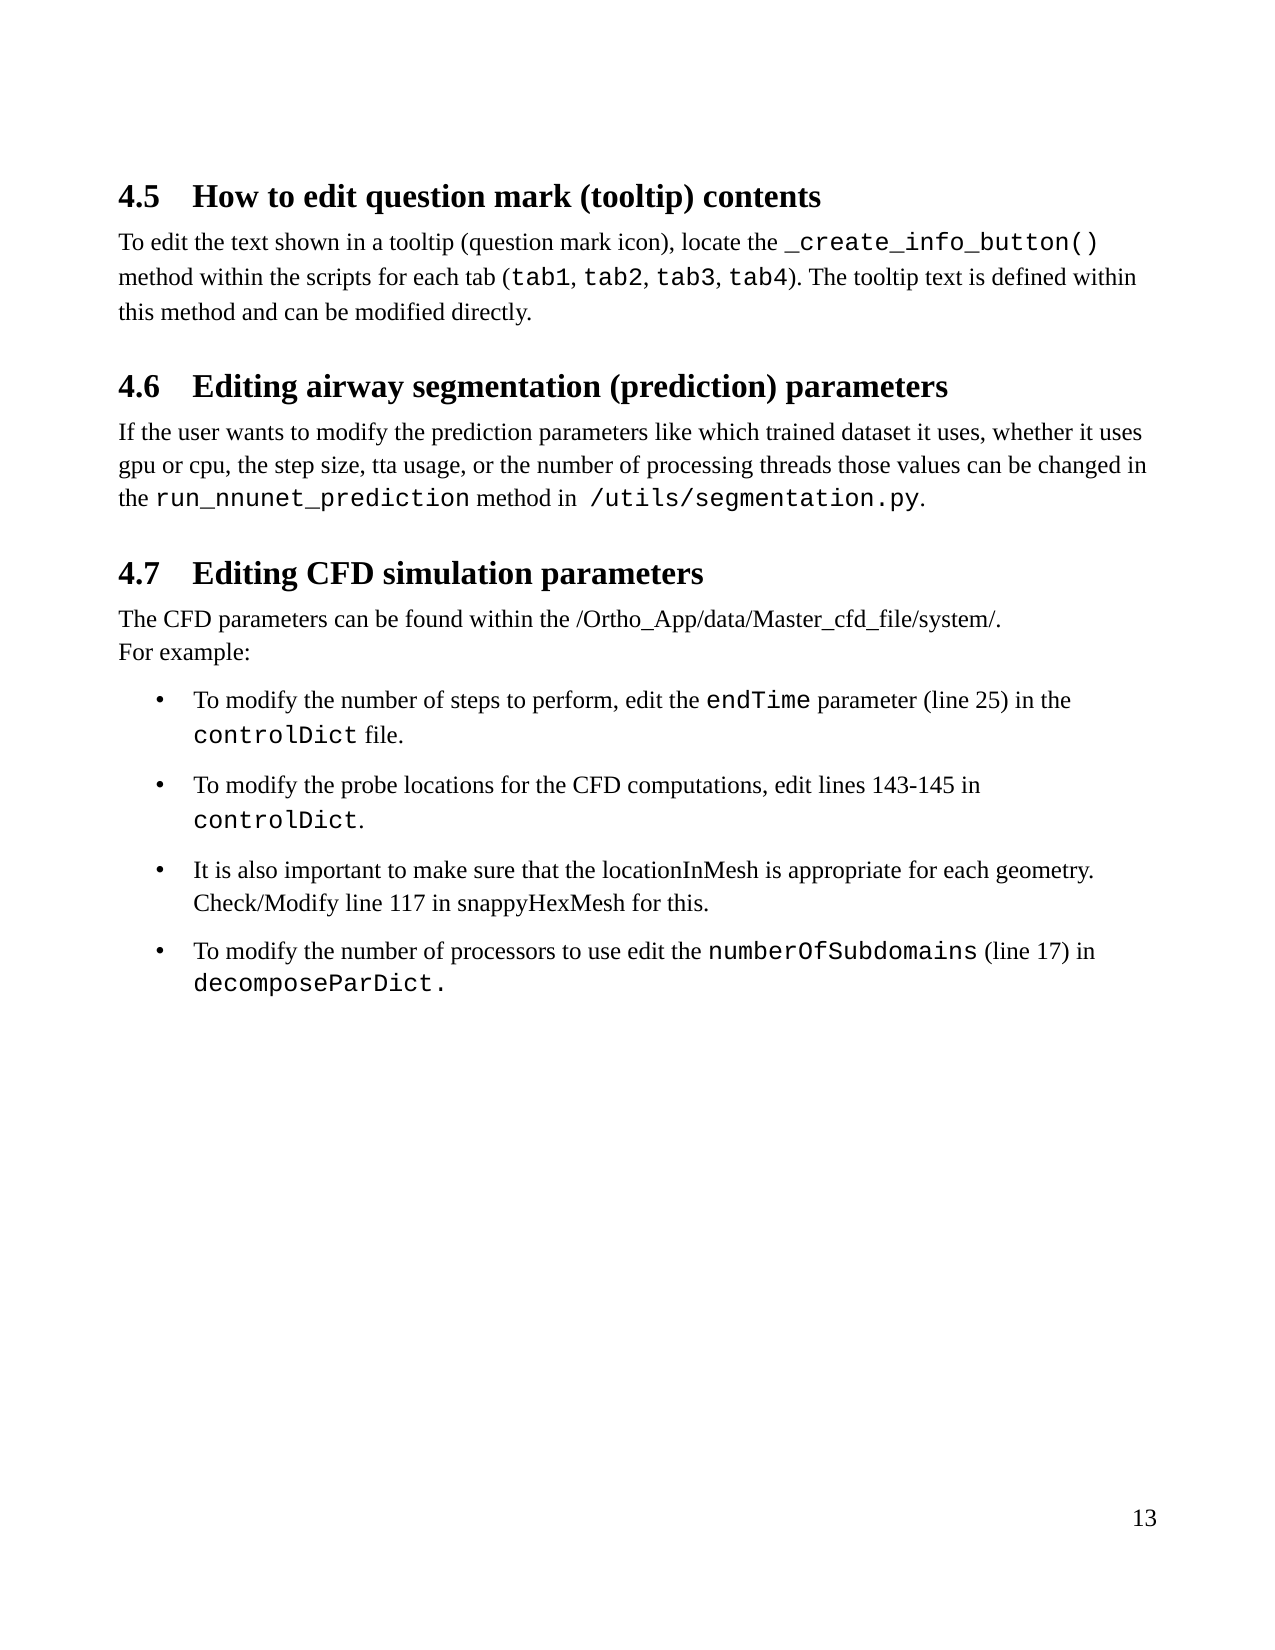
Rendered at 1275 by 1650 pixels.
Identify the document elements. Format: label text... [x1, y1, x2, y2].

subtitle Editing CFD simulation parameters [118, 553, 1157, 592]
list It is also important to make sure that the locationInMesh is appropriate for each geometry. Check/Modify line 117 in snappyHexMesh for this. [156, 855, 1157, 917]
text If the user wants to modify the prediction parameters like which trained dataset it uses, whether it uses gpu or cpu, the step size, tta usage, or the number of processing threads those values can be changed in the run_nnunet_prediction method in /utils/segmentation.py. [118, 417, 1157, 513]
text To edit the text shown in a tooltip (question mark icon), locate the _create_info_button() method within the scripts for each tab (tab1, tab2, tab3, tab4). The tooltip text is defined within this method and can be modified directly. [118, 227, 1157, 326]
subtitle How to edit question mark (tooltip) contents [118, 176, 1157, 215]
list To modify the probe locations for the CFD computations, edit lines 143-145 in controlDict. [156, 770, 1157, 836]
text The CFD parameters can be found within the /Ortho_App/data/Master_cfd_file/system/. For example: [118, 604, 1157, 666]
list To modify the number of processors to use edit the numberOfSubdomains (line 17) in decomposeParDict. [156, 936, 1157, 999]
subtitle Editing airway segmentation (prediction) parameters [118, 366, 1157, 404]
list To modify the number of steps to perform, edit the endTime parameter (line 25) in the controlDict file. [156, 685, 1157, 751]
